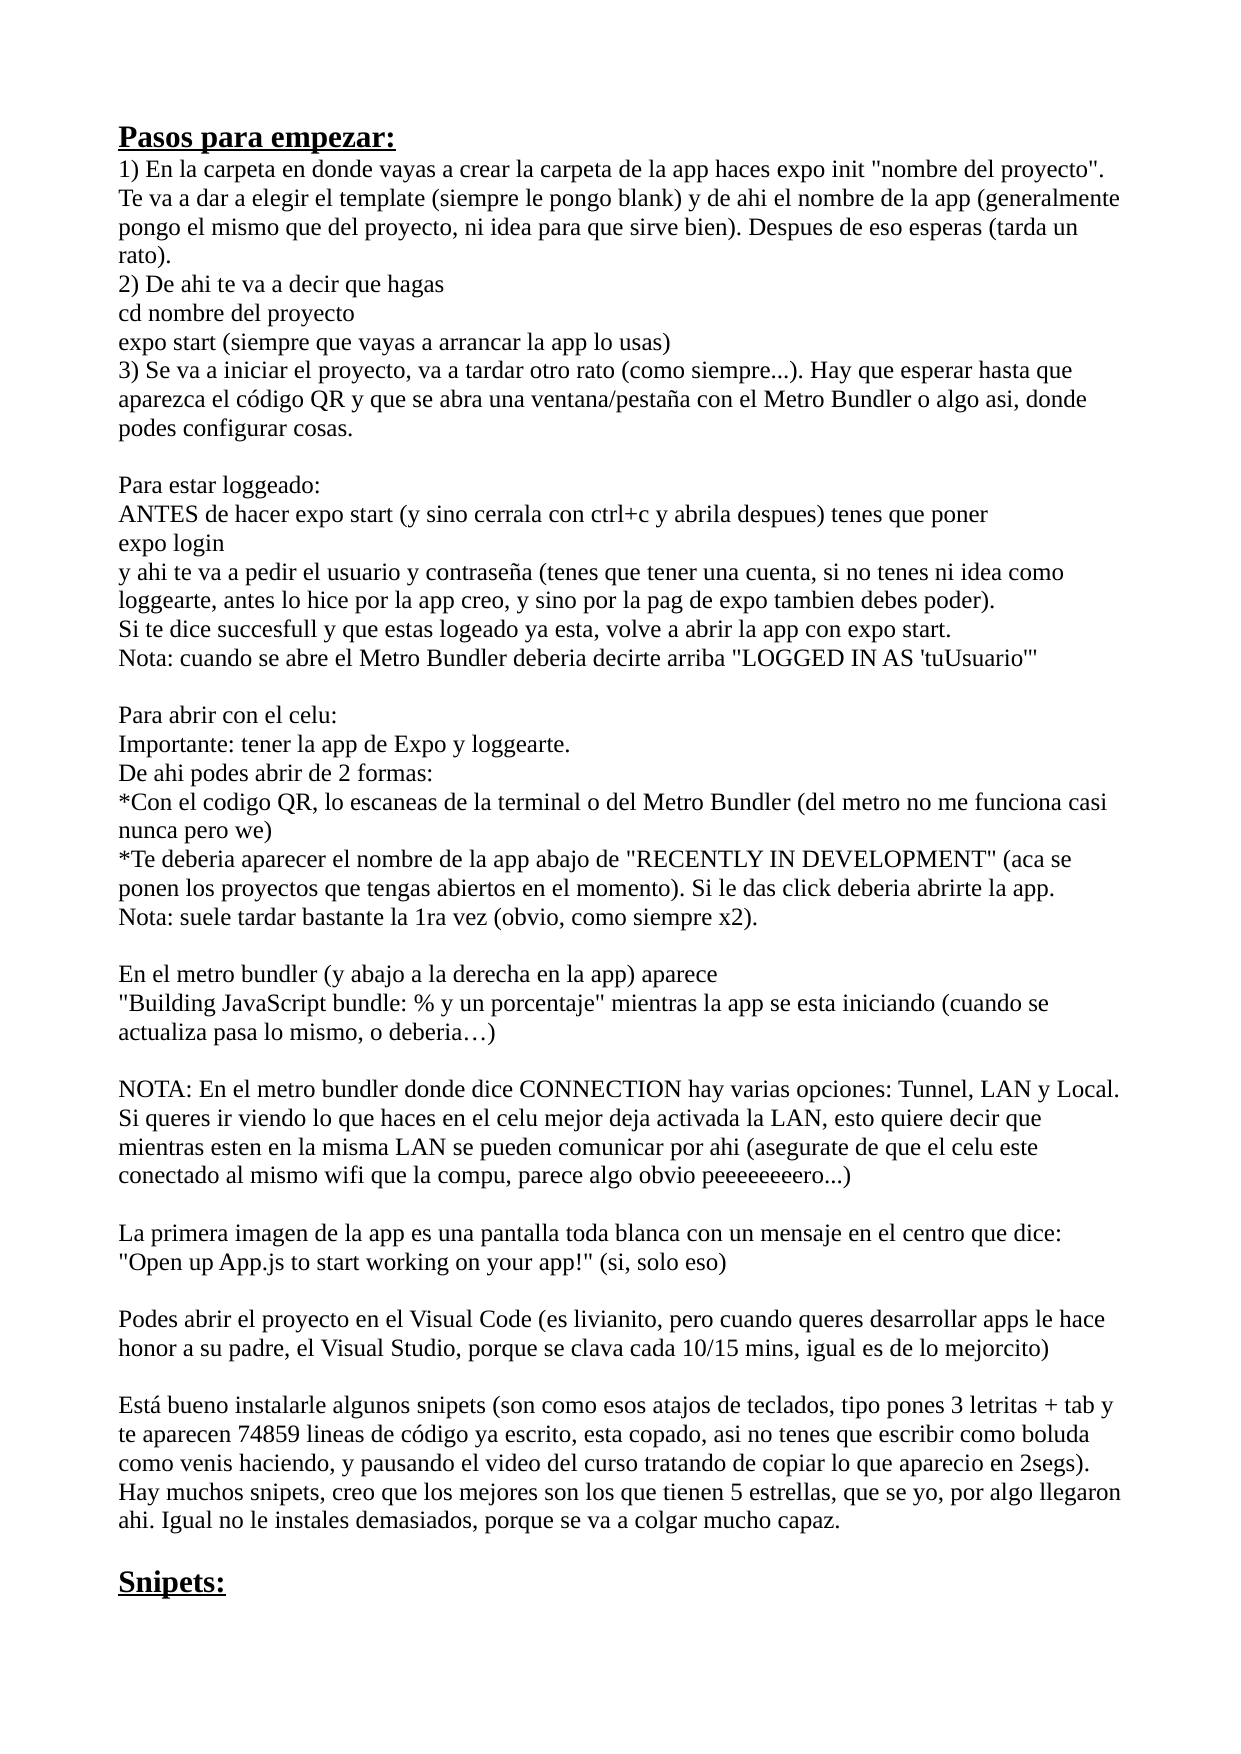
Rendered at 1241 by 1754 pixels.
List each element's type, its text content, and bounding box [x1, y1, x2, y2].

text En el metro bundler (y abajo a la derecha en la app) aparece [118, 959, 1122, 988]
text "Building JavaScript bundle: % y un porcentaje" mientras la app se esta iniciando (cuando se actualiza pasa lo mismo, o deberia…) [118, 988, 1122, 1045]
text De ahi podes abrir de 2 formas: [118, 758, 1122, 787]
text ANTES de hacer expo start (y sino cerrala con ctrl+c y abrila despues) tenes que poner [118, 499, 1122, 528]
text cd nombre del proyecto [118, 298, 1122, 327]
text Para abrir con el celu: [118, 700, 1122, 729]
text NOTA: En el metro bundler donde dice CONNECTION hay varias opciones: Tunnel, LAN y Local. Si queres ir viendo lo que haces en el celu mejor deja activada la LAN, esto quiere decir que mientras esten en la misma LAN se pueden comunicar por ahi (asegurate de que el celu este conectado al mismo wifi que la compu, parece algo obvio peeeeeeeero...) [118, 1074, 1122, 1189]
text 3) Se va a iniciar el proyecto, va a tardar otro rato (como siempre...). Hay que esperar hasta que aparezca el código QR y que se abra una ventana/pestaña con el Metro Bundler o algo asi, donde podes configurar cosas. [118, 355, 1122, 442]
text Importante: tener la app de Expo y loggearte. [118, 729, 1122, 758]
text y ahi te va a pedir el usuario y contraseña (tenes que tener una cuenta, si no tenes ni idea como loggearte, antes lo hice por la app creo, y sino por la pag de expo tambien debes poder). [118, 557, 1122, 614]
text *Con el codigo QR, lo escaneas de la terminal o del Metro Bundler (del metro no me funciona casi nunca pero we) [118, 787, 1122, 844]
text La primera imagen de la app es una pantalla toda blanca con un mensaje en el centro que dice: [118, 1218, 1122, 1247]
text 2) De ahi te va a decir que hagas [118, 269, 1122, 298]
text expo login [118, 528, 1122, 557]
text Snipets: [118, 1563, 1122, 1599]
text *Te deberia aparecer el nombre de la app abajo de "RECENTLY IN DEVELOPMENT" (aca se ponen los proyectos que tengas abiertos en el momento). Si le das click deberia abrirte la app. [118, 844, 1122, 902]
text Si te dice succesfull y que estas logeado ya esta, volve a abrir la app con expo start. [118, 614, 1122, 643]
text Nota: suele tardar bastante la 1ra vez (obvio, como siempre x2). [118, 902, 1122, 930]
text Para estar loggeado: [118, 470, 1122, 499]
text Te va a dar a elegir el template (siempre le pongo blank) y de ahi el nombre de la app (generalmente pongo el mismo que del proyecto, ni idea para que sirve bien). Despues de eso esperas (tarda un rato). [118, 183, 1122, 269]
text Pasos para empezar: [118, 118, 1122, 154]
text Está bueno instalarle algunos snipets (son como esos atajos de teclados, tipo pones 3 letritas + tab y te aparecen 74859 lineas de código ya escrito, esta copado, asi no tenes que escribir como boluda como venis haciendo, y pausando el video del curso tratando de copiar lo que aparecio en 2segs). Hay muchos snipets, creo que los mejores son los que tienen 5 estrellas, que se yo, por algo llegaron ahi. Igual no le instales demasiados, porque se va a colgar mucho capaz. [118, 1390, 1122, 1534]
text "Open up App.js to start working on your app!" (si, solo eso) [118, 1247, 1122, 1275]
text Podes abrir el proyecto en el Visual Code (es livianito, pero cuando queres desarrollar apps le hace honor a su padre, el Visual Studio, porque se clava cada 10/15 mins, igual es de lo mejorcito) [118, 1304, 1122, 1362]
text 1) En la carpeta en donde vayas a crear la carpeta de la app haces expo init "nombre del proyecto". [118, 154, 1122, 183]
text Nota: cuando se abre el Metro Bundler deberia decirte arriba "LOGGED IN AS 'tuUsuario'" [118, 643, 1122, 672]
text expo start (siempre que vayas a arrancar la app lo usas) [118, 327, 1122, 355]
